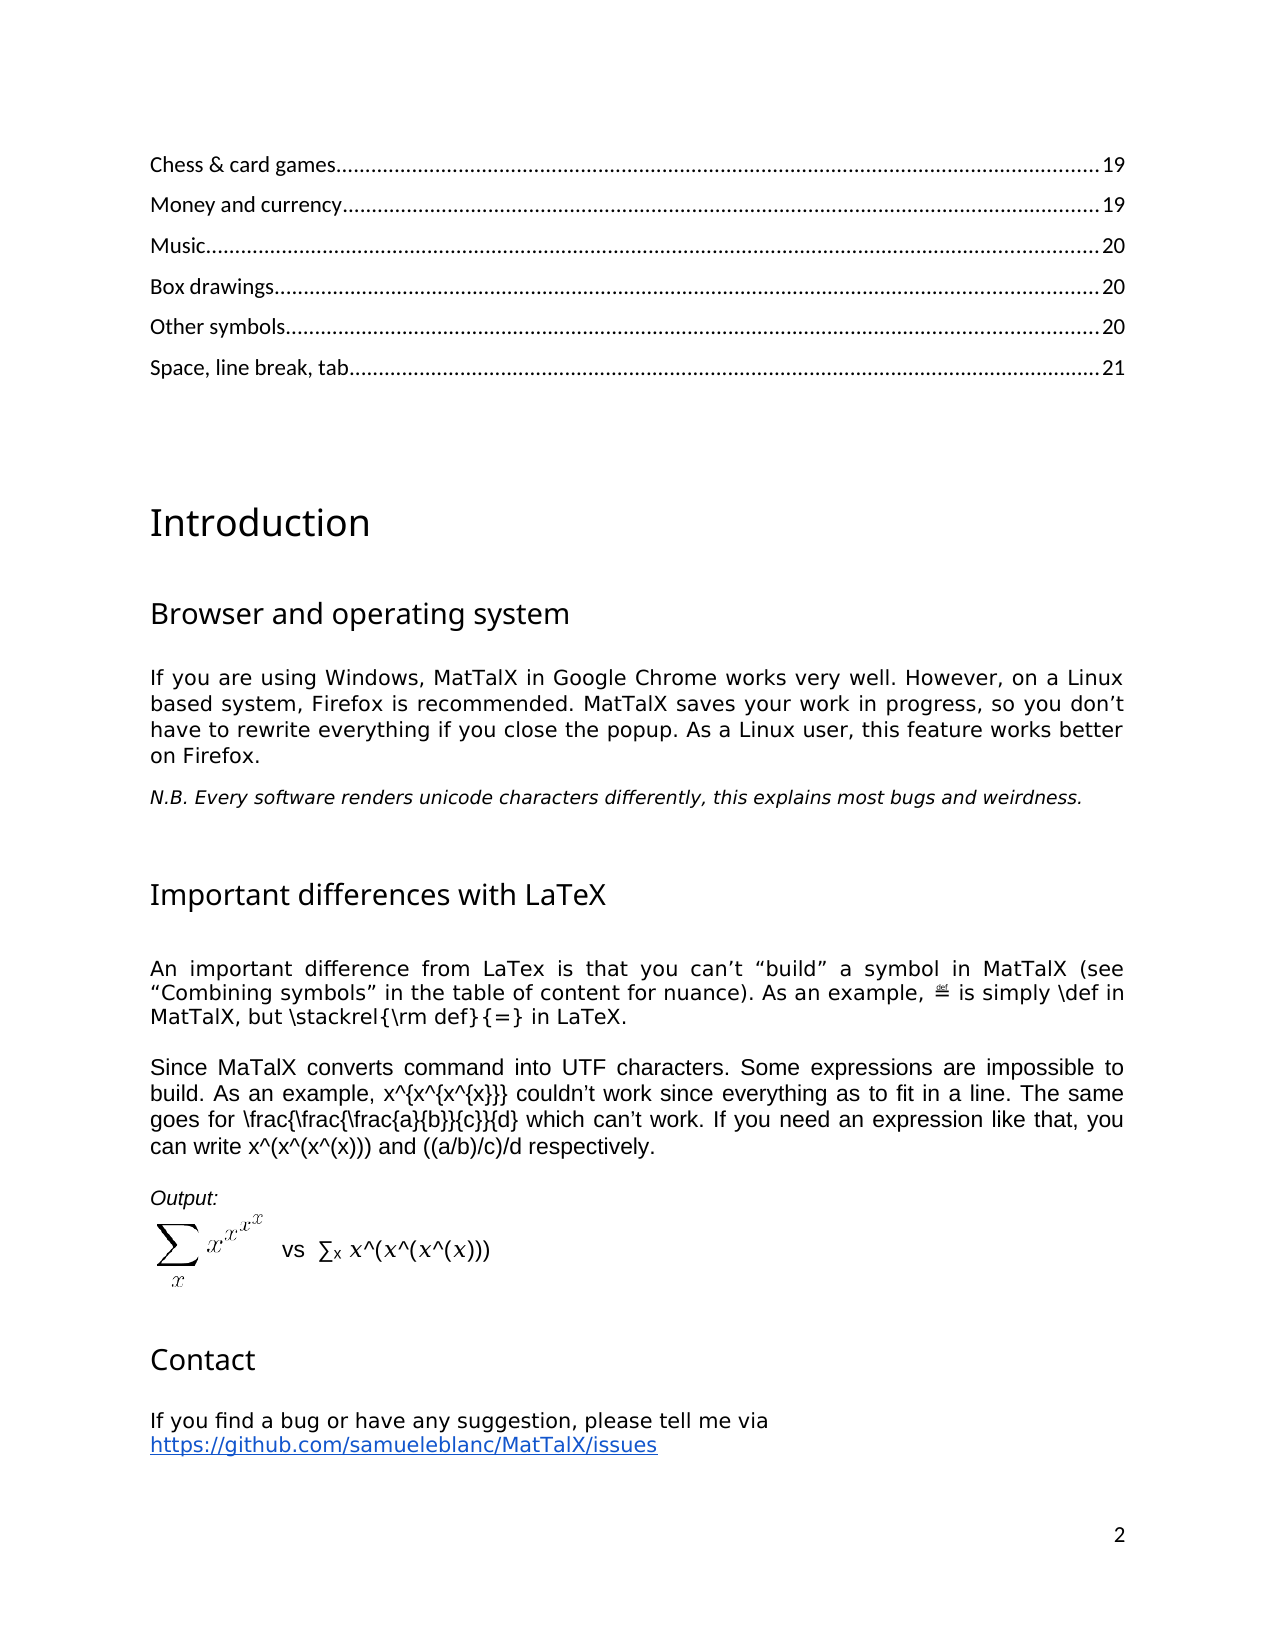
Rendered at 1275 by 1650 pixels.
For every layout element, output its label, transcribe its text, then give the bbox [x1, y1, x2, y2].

text vs ∑ₓ 𝑥^(𝑥^(𝑥^(𝑥))) [263, 1236, 1125, 1262]
text If you find a bug or have any suggestion, please tell me via https://github.com/samueleblanc/MatTalX/issues [150, 1409, 1125, 1457]
text Space, line break, tab 21 [150, 353, 1125, 381]
text If you are using Windows, MatTalX in Google Chrome works very well. However, on a Linux based system, Firefox is recommended. MatTalX saves your work in progress, so you don’t have to rewrite everything if you close the popup. As a Linux user, this feature works better on Firefox. [150, 636, 1125, 768]
text Music 20 [150, 231, 1125, 259]
text N.B. Every software renders unicode characters differently, this explains most bugs and weirdness. [150, 787, 1125, 809]
text Since MaTalX converts command into UTF characters. Some expressions are impossible to build. As an example, x^{x^{x^{x}}} couldn’t work since everything as to fit in a line. The same goes for \frac{\frac{\frac{a}{b}}{c}}{d} which can’t work. If you need an expression like that, you can write x^(x^(x^(x))) and ((a/b)/c)/d respectively. [150, 1054, 1125, 1159]
subtitle Browser and operating system [150, 593, 1125, 633]
text An important difference from LaTex is that you can’t “build” a symbol in MatTalX (see “Combining symbols” in the table of content for nuance). As an example, ≝ is simply \def in MatTalX, but \stackrel{\rm def}{=} in LaTeX. [150, 957, 1125, 1029]
picture [157, 1214, 263, 1287]
text Chess & card games 19 [150, 150, 1125, 178]
subtitle Important differences with LaTeX [150, 874, 1125, 954]
text Box drawings 20 [150, 272, 1125, 300]
subtitle Introduction [150, 496, 1125, 547]
subtitle Contact [150, 1339, 1125, 1379]
text Money and currency 19 [150, 191, 1125, 219]
text Other symbols 20 [150, 312, 1125, 341]
text Output: [150, 1185, 1125, 1209]
